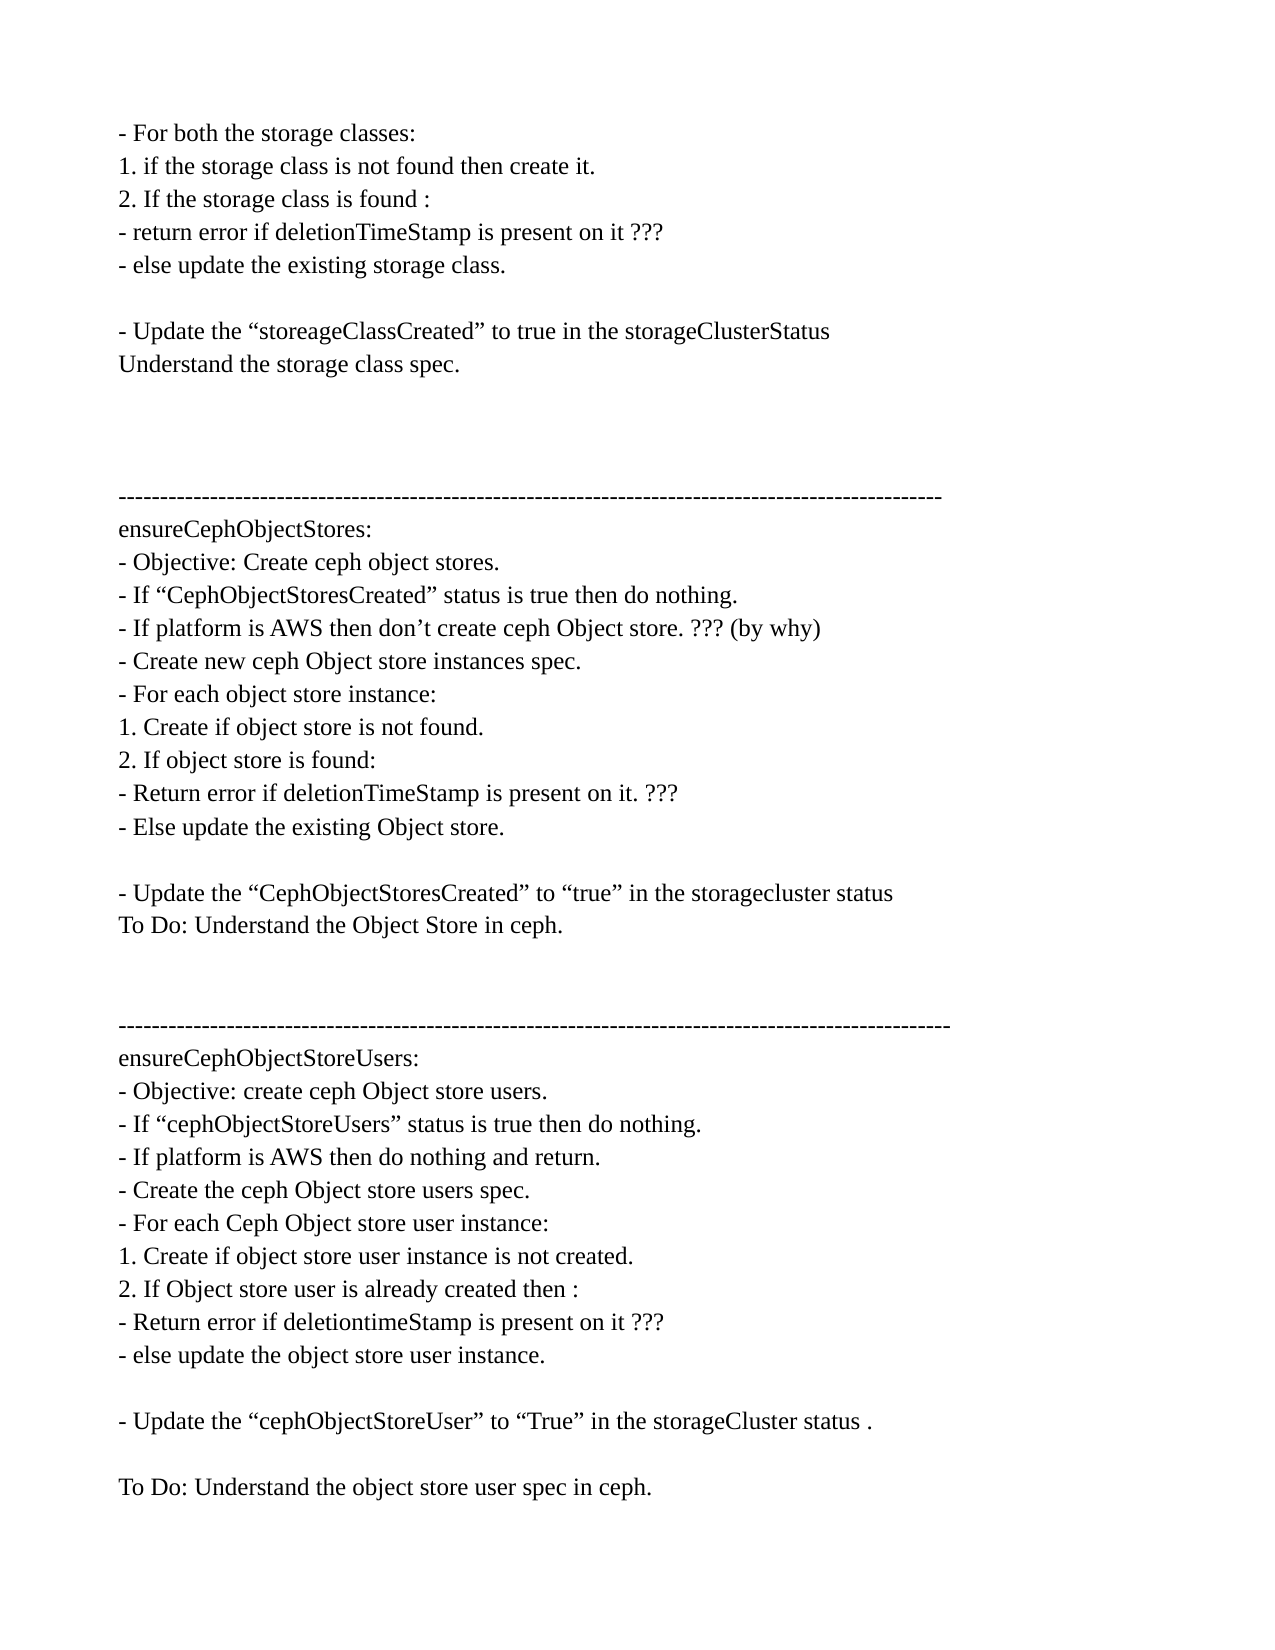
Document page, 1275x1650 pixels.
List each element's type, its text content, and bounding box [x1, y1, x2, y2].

text - If “CephObjectStoresCreated” status is true then do nothing. [118, 580, 1157, 609]
text - Return error if deletiontimeStamp is present on it ??? [118, 1307, 1157, 1336]
text - For both the storage classes: [118, 118, 1157, 147]
text - If platform is AWS then do nothing and return. [118, 1142, 1157, 1171]
text To Do: Understand the object store user spec in ceph. [118, 1472, 1157, 1501]
text 2. If object store is found: [118, 746, 1157, 774]
text 1. Create if object store is not found. [118, 712, 1157, 741]
text --------------------------------------------------------------------------------------------------- [118, 481, 1157, 510]
text 1. Create if object store user instance is not created. [118, 1241, 1157, 1269]
text To Do: Understand the Object Store in ceph. [118, 911, 1157, 939]
text 2. If the storage class is found : [118, 184, 1157, 213]
text - For each Ceph Object store user instance: [118, 1208, 1157, 1237]
text ensureCephObjectStores: [118, 514, 1157, 543]
text - Else update the existing Object store. [118, 812, 1157, 840]
text - Create the ceph Object store users spec. [118, 1175, 1157, 1203]
text 2. If Object store user is already created then : [118, 1274, 1157, 1303]
text - return error if deletionTimeStamp is present on it ??? [118, 217, 1157, 246]
text - else update the object store user instance. [118, 1340, 1157, 1369]
text - If “cephObjectStoreUsers” status is true then do nothing. [118, 1109, 1157, 1137]
text - Return error if deletionTimeStamp is present on it. ??? [118, 778, 1157, 807]
text - Objective: Create ceph object stores. [118, 547, 1157, 576]
text ---------------------------------------------------------------------------------------------------- [118, 1010, 1157, 1038]
text - If platform is AWS then don’t create ceph Object store. ??? (by why) [118, 613, 1157, 642]
text - Update the “storeageClassCreated” to true in the storageClusterStatus [118, 316, 1157, 345]
text - Update the “CephObjectStoresCreated” to “true” in the storagecluster status [118, 878, 1157, 906]
text - For each object store instance: [118, 679, 1157, 708]
text ensureCephObjectStoreUsers: [118, 1043, 1157, 1071]
text 1. if the storage class is not found then create it. [118, 151, 1157, 180]
text - else update the existing storage class. [118, 250, 1157, 279]
text - Create new ceph Object store instances spec. [118, 646, 1157, 675]
text - Update the “cephObjectStoreUser” to “True” in the storageCluster status . [118, 1406, 1157, 1435]
text Understand the storage class spec. [118, 349, 1157, 378]
text - Objective: create ceph Object store users. [118, 1076, 1157, 1104]
